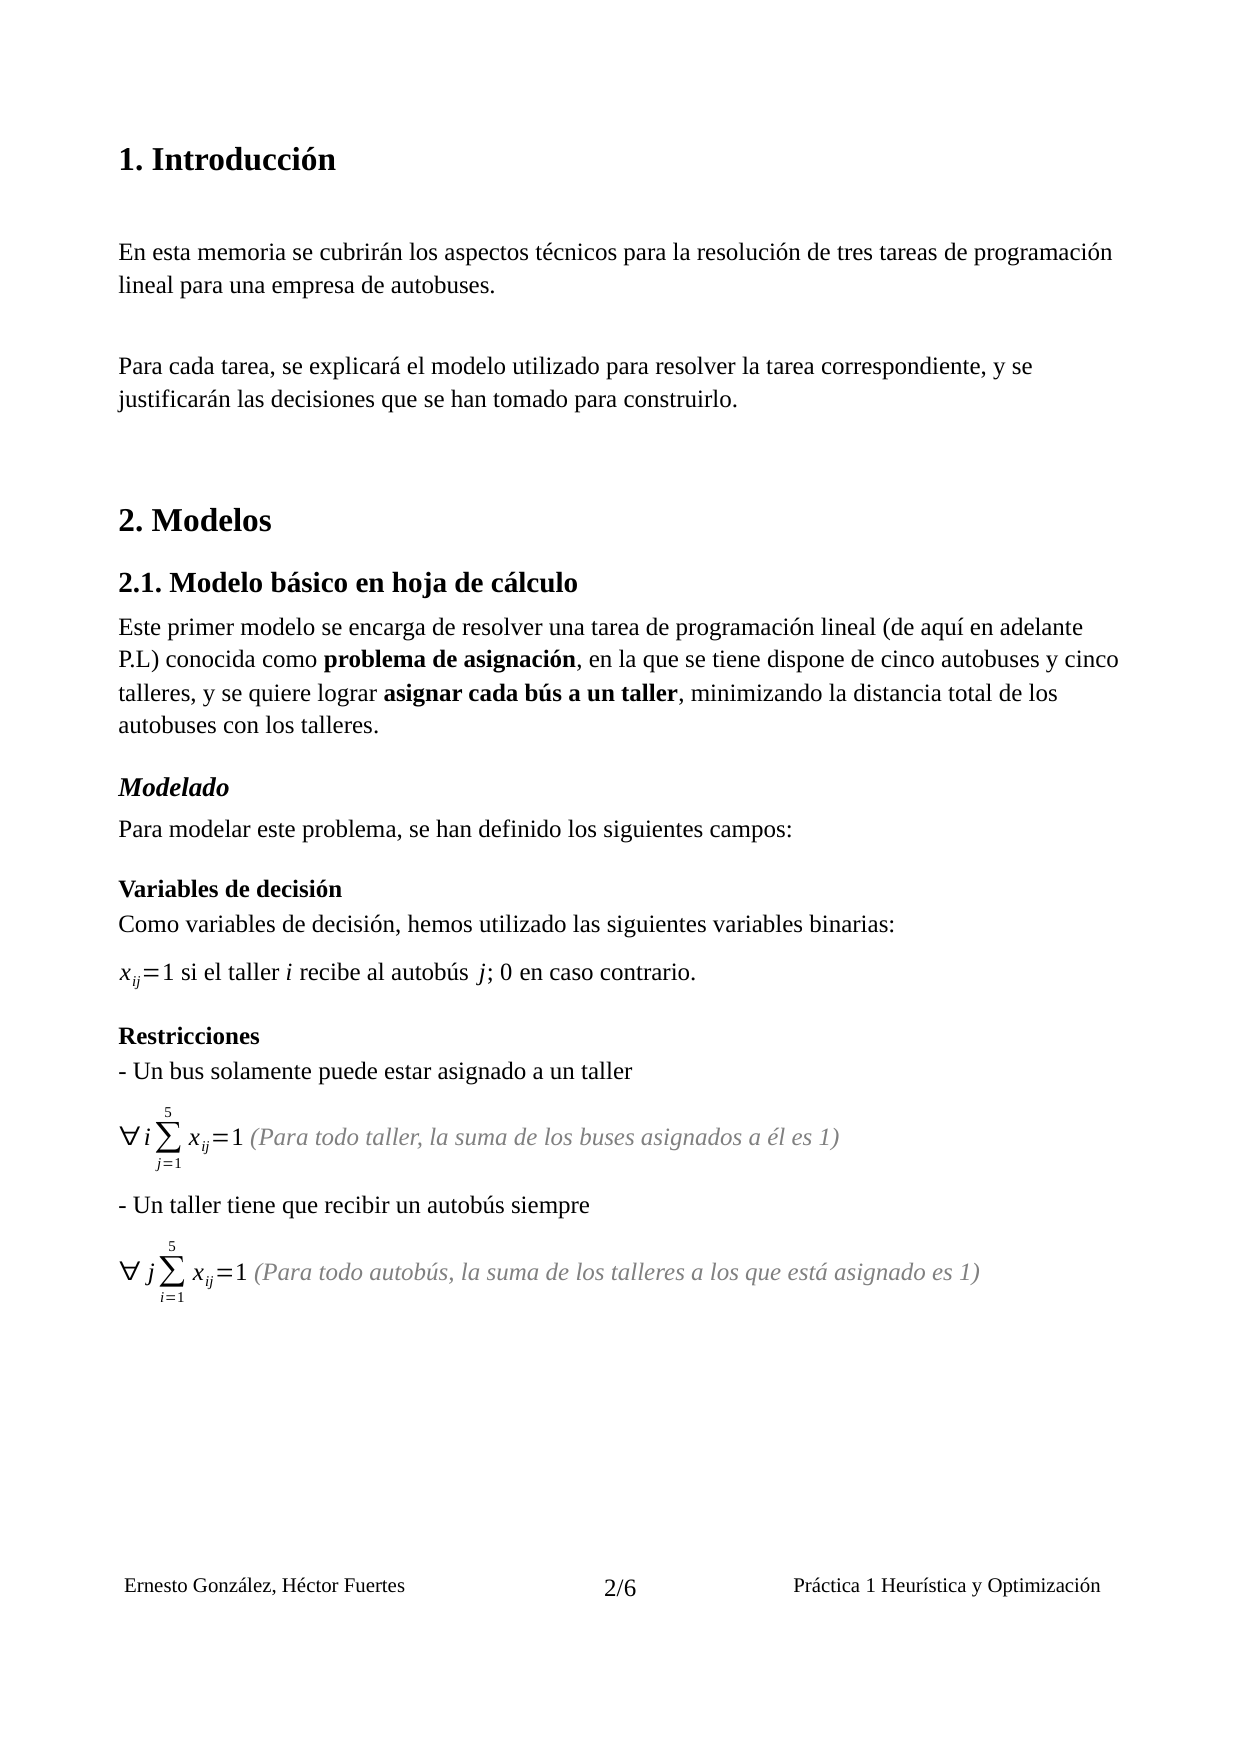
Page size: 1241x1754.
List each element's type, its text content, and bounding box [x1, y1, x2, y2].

text Para modelar este problema, se han definido los siguientes campos: [118, 814, 1122, 843]
text - Un bus solamente puede estar asignado a un taller [118, 1056, 1122, 1085]
text En esta memoria se cubrirán los aspectos técnicos para la resolución de tres tareas de programación lineal para una empresa de autobuses. [118, 237, 1122, 299]
text Para cada tarea, se explicará el modelo utilizado para resolver la tarea correspondiente, y se justificarán las decisiones que se han tomado para construirlo. [118, 318, 1122, 413]
subtitle 2. Modelos [118, 500, 1122, 538]
text si el taller recibe al autobús ; en caso contrario. [118, 957, 1122, 989]
text - Un taller tiene que recibir un autobús siempre [118, 1190, 1122, 1219]
text Como variables de decisión, hemos utilizado las siguientes variables binarias: [118, 909, 1122, 938]
subtitle 1. Introducción [118, 139, 1122, 177]
subtitle Variables de decisión [118, 874, 1122, 903]
subtitle 2.1. Modelo básico en hoja de cálculo [118, 566, 1122, 599]
subtitle Restricciones [118, 1021, 1122, 1050]
subtitle Modelado [118, 771, 1122, 802]
text (Para todo taller, la suma de los buses asignados a él es 1) [118, 1103, 1122, 1171]
text (Para todo autobús, la suma de los talleres a los que está asignado es 1) [118, 1238, 1122, 1306]
text Este primer modelo se encarga de resolver una tarea de programación lineal (de aquí en adelante P.L) conocida como problema de asignación, en la que se tiene dispone de cinco autobuses y cinco talleres, y se quiere lograr asignar cada bús a un taller, minimizando la distancia total de los autobuses con los talleres. [118, 612, 1122, 739]
